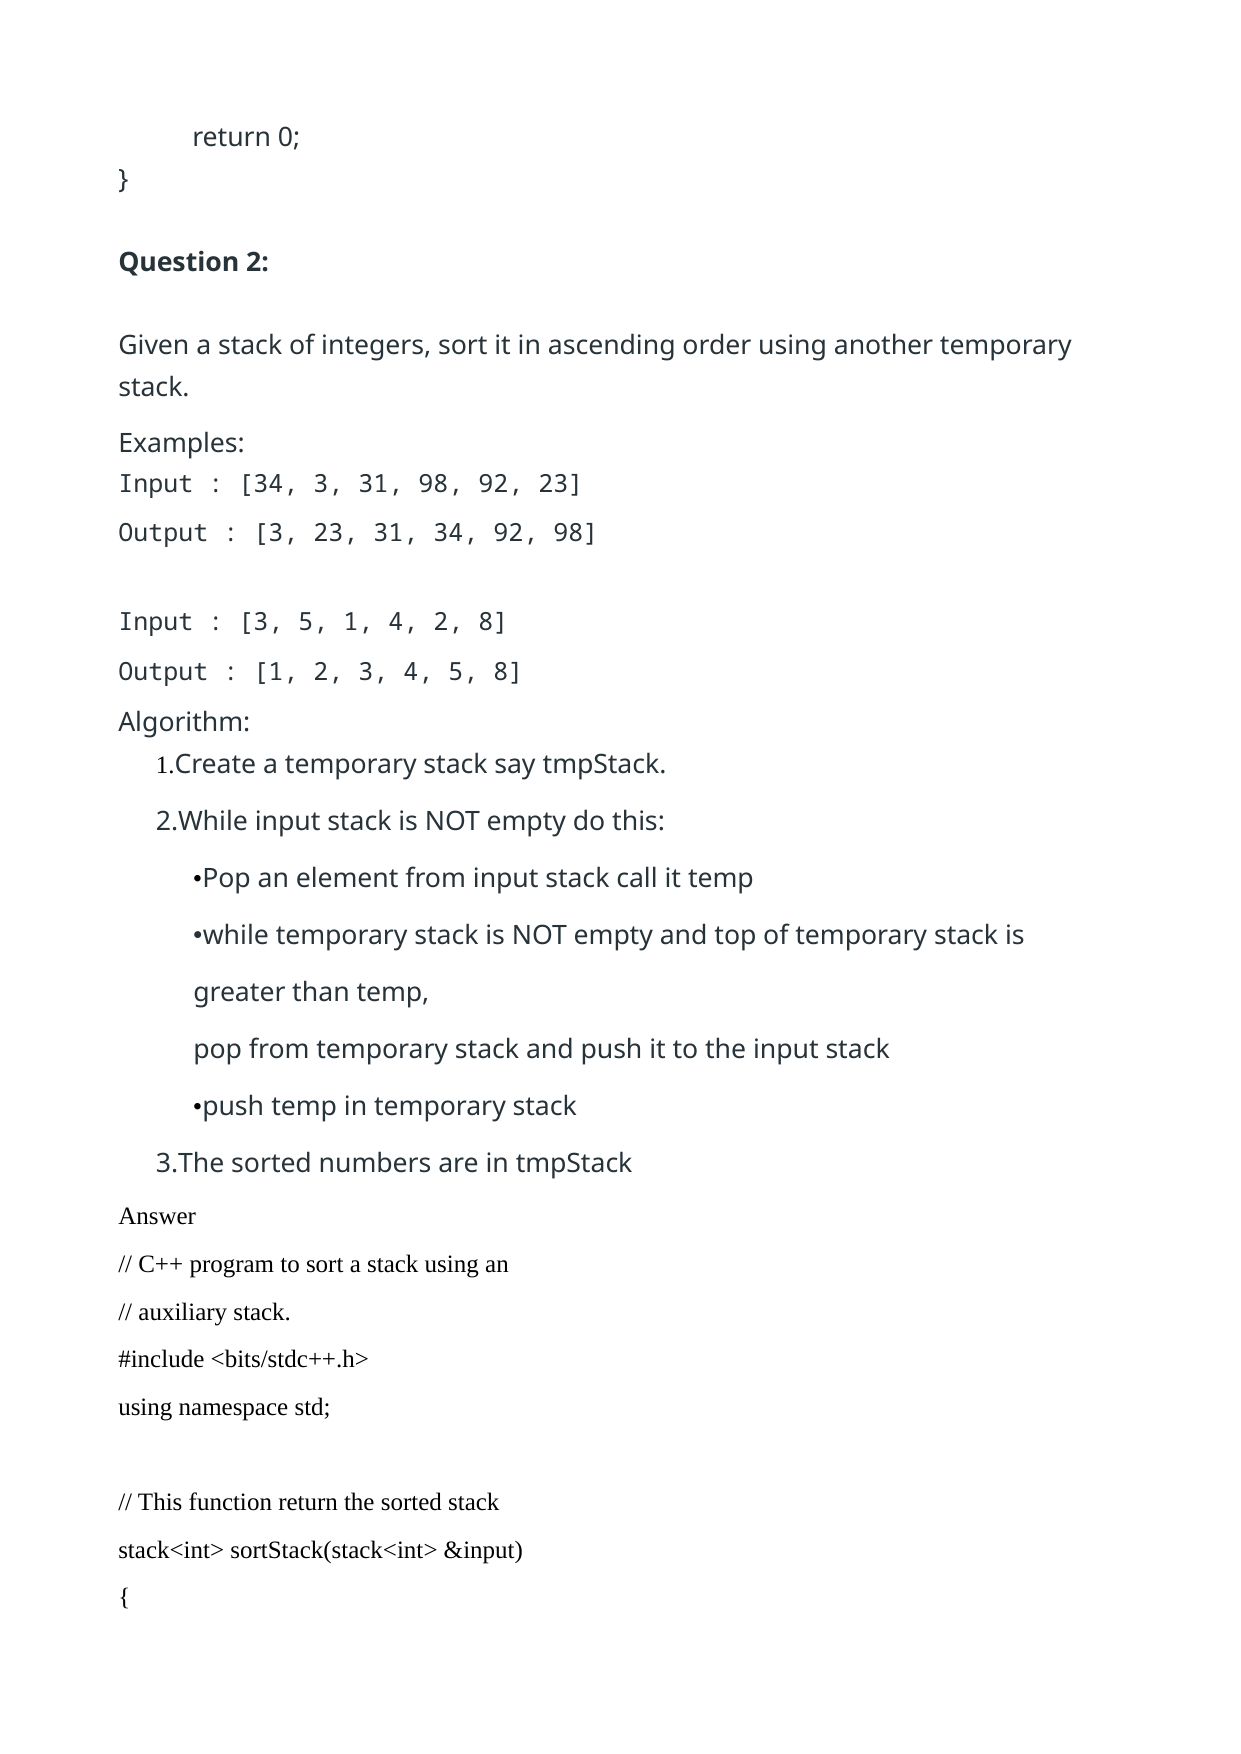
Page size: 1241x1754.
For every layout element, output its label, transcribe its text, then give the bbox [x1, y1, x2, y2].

text Output : [1, 2, 3, 4, 5, 8] [118, 653, 1122, 688]
text { [118, 1582, 1122, 1611]
list The sorted numbers are in tmpStack [156, 1144, 1122, 1181]
list Create a temporary stack say tmpStack. [156, 745, 1122, 781]
text } [118, 160, 1122, 196]
text stack<int> sortStack(stack<int> &input) [118, 1535, 1122, 1563]
list While input stack is NOT empty do this: [156, 802, 1122, 838]
text Question 2: [118, 243, 1122, 279]
text Output : [3, 23, 31, 34, 92, 98] [118, 515, 1122, 549]
text Input : [3, 5, 1, 4, 2, 8] [118, 604, 1122, 638]
text return 0; [118, 118, 1122, 154]
text // C++ program to sort a stack using an [118, 1249, 1122, 1278]
list Pop an element from input stack call it temp [193, 859, 1122, 895]
text // This function return the sorted stack [118, 1487, 1122, 1516]
text Given a stack of integers, sort it in ascending order using another temporary stack. [118, 326, 1122, 404]
text Input : [34, 3, 31, 98, 92, 23] [118, 465, 1122, 499]
text Examples: [118, 424, 1122, 460]
text // auxiliary stack. [118, 1297, 1122, 1325]
text using namespace std; [118, 1392, 1122, 1421]
text Algorithm: [118, 703, 1122, 739]
text #include <bits/stdc++.h> [118, 1344, 1122, 1373]
text Answer [118, 1201, 1122, 1230]
list while temporary stack is NOT empty and top of temporary stack is greater than temp, pop from temporary stack and push it to the input stack [193, 916, 1122, 1066]
list push temp in temporary stack [193, 1087, 1122, 1123]
